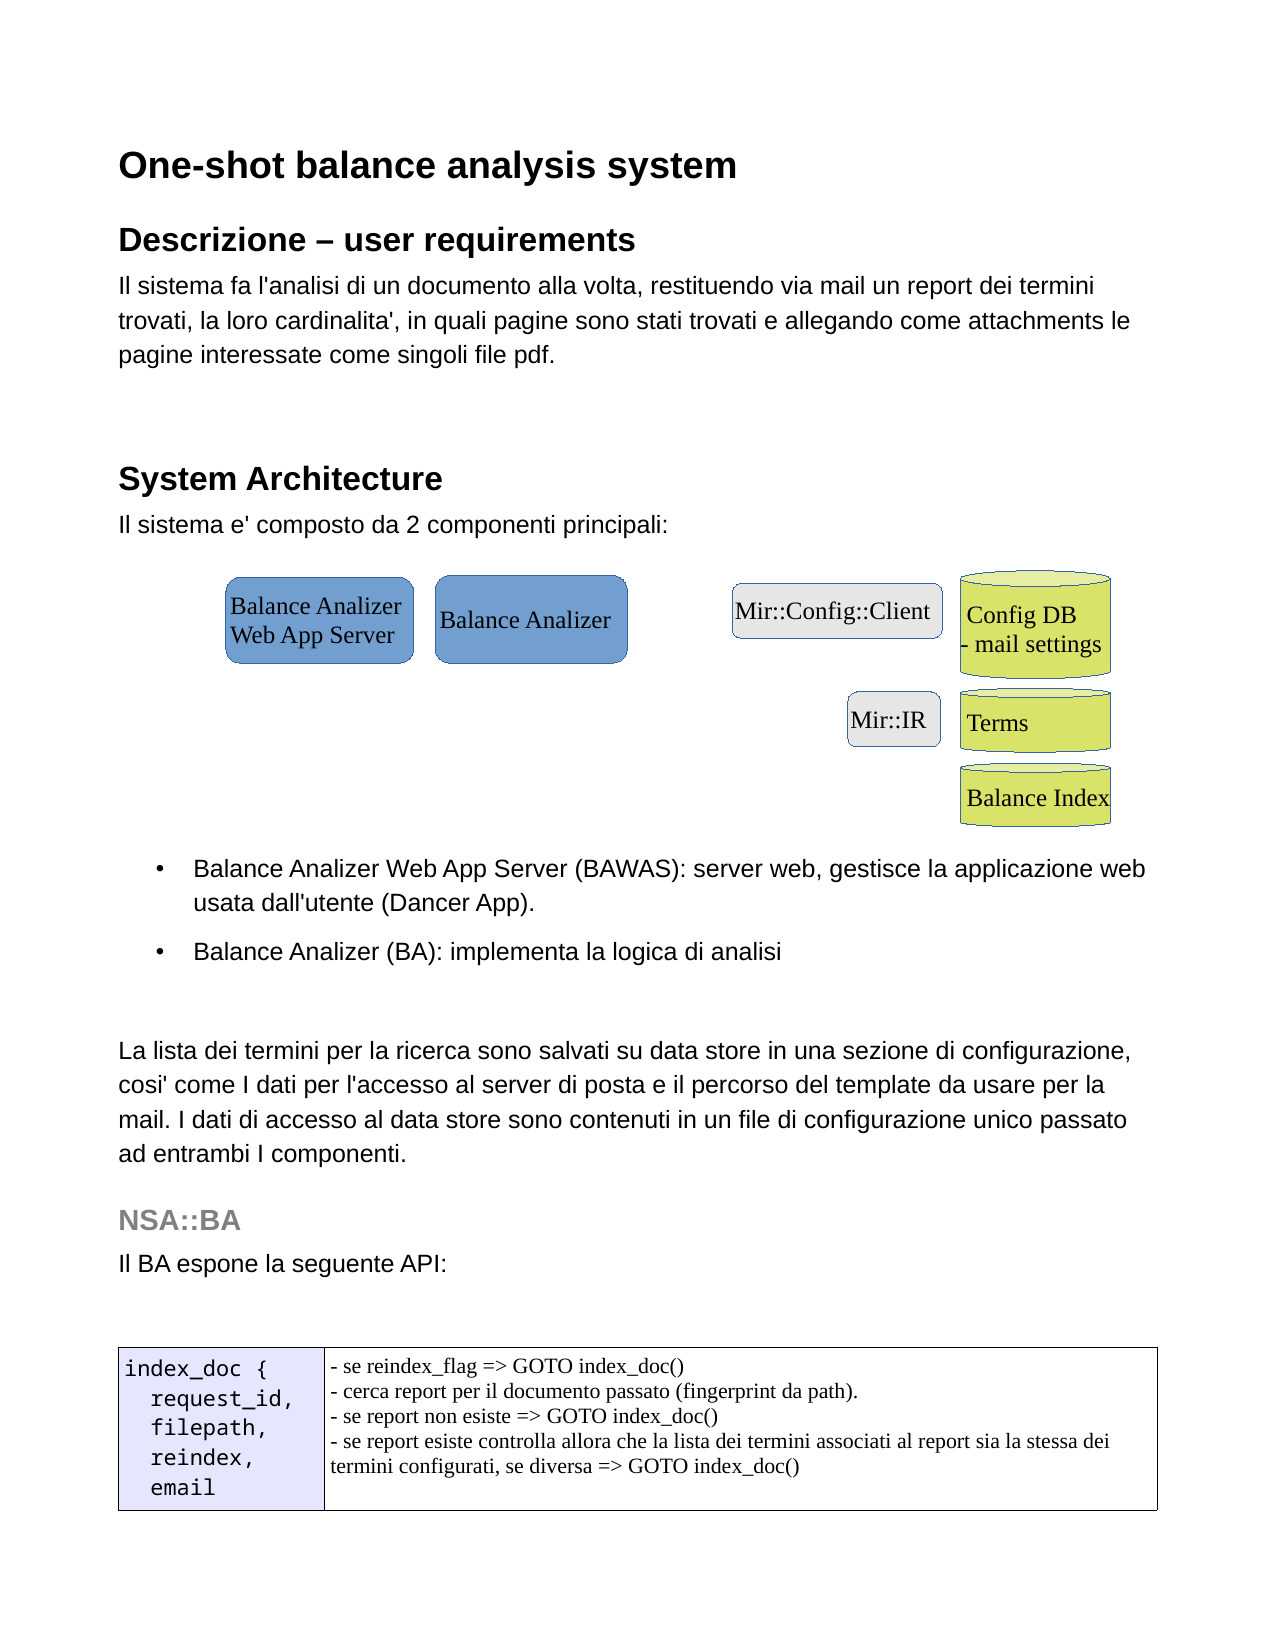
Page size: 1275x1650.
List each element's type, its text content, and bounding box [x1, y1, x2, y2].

text Il BA espone la seguente API: [118, 1249, 1157, 1277]
table_header - se reindex_flag => GOTO index_doc() - cerca report per il documento passato (fingerprint da path). - se report non esiste => GOTO index_doc() - se report esiste controlla allora che la lista dei termini associati al report sia la stessa dei termini configurati, se diversa => GOTO index_doc() [325, 1348, 1157, 1510]
subtitle NSA::BA [118, 1203, 1157, 1236]
table_header index_doc { request_id, filepath, reindex, email [119, 1348, 324, 1510]
list Balance Analizer Web App Server (BAWAS): server web, gestisce la applicazione web usata dall'utente (Dancer App). [156, 854, 1157, 917]
text Il sistema e' composto da 2 componenti principali: [118, 510, 1157, 539]
subtitle System Architecture [118, 459, 1157, 498]
text La lista dei termini per la ricerca sono salvati su data store in una sezione di configurazione, cosi' come I dati per l'accesso al server di posta e il percorso del template da usare per la mail. I dati di accesso al data store sono contenuti in un file di configurazione unico passato ad entrambi I componenti. [118, 1036, 1157, 1168]
text Il sistema fa l'analisi di un documento alla volta, restituendo via mail un report dei termini trovati, la loro cardinalita', in quali pagine sono stati trovati e allegando come attachments le pagine interessate come singoli file pdf. [118, 271, 1157, 369]
subtitle Descrizione – user requirements [118, 220, 1157, 259]
list Balance Analizer (BA): implementa la logica di analisi [156, 937, 1157, 966]
subtitle One-shot balance analysis system [118, 143, 1157, 187]
